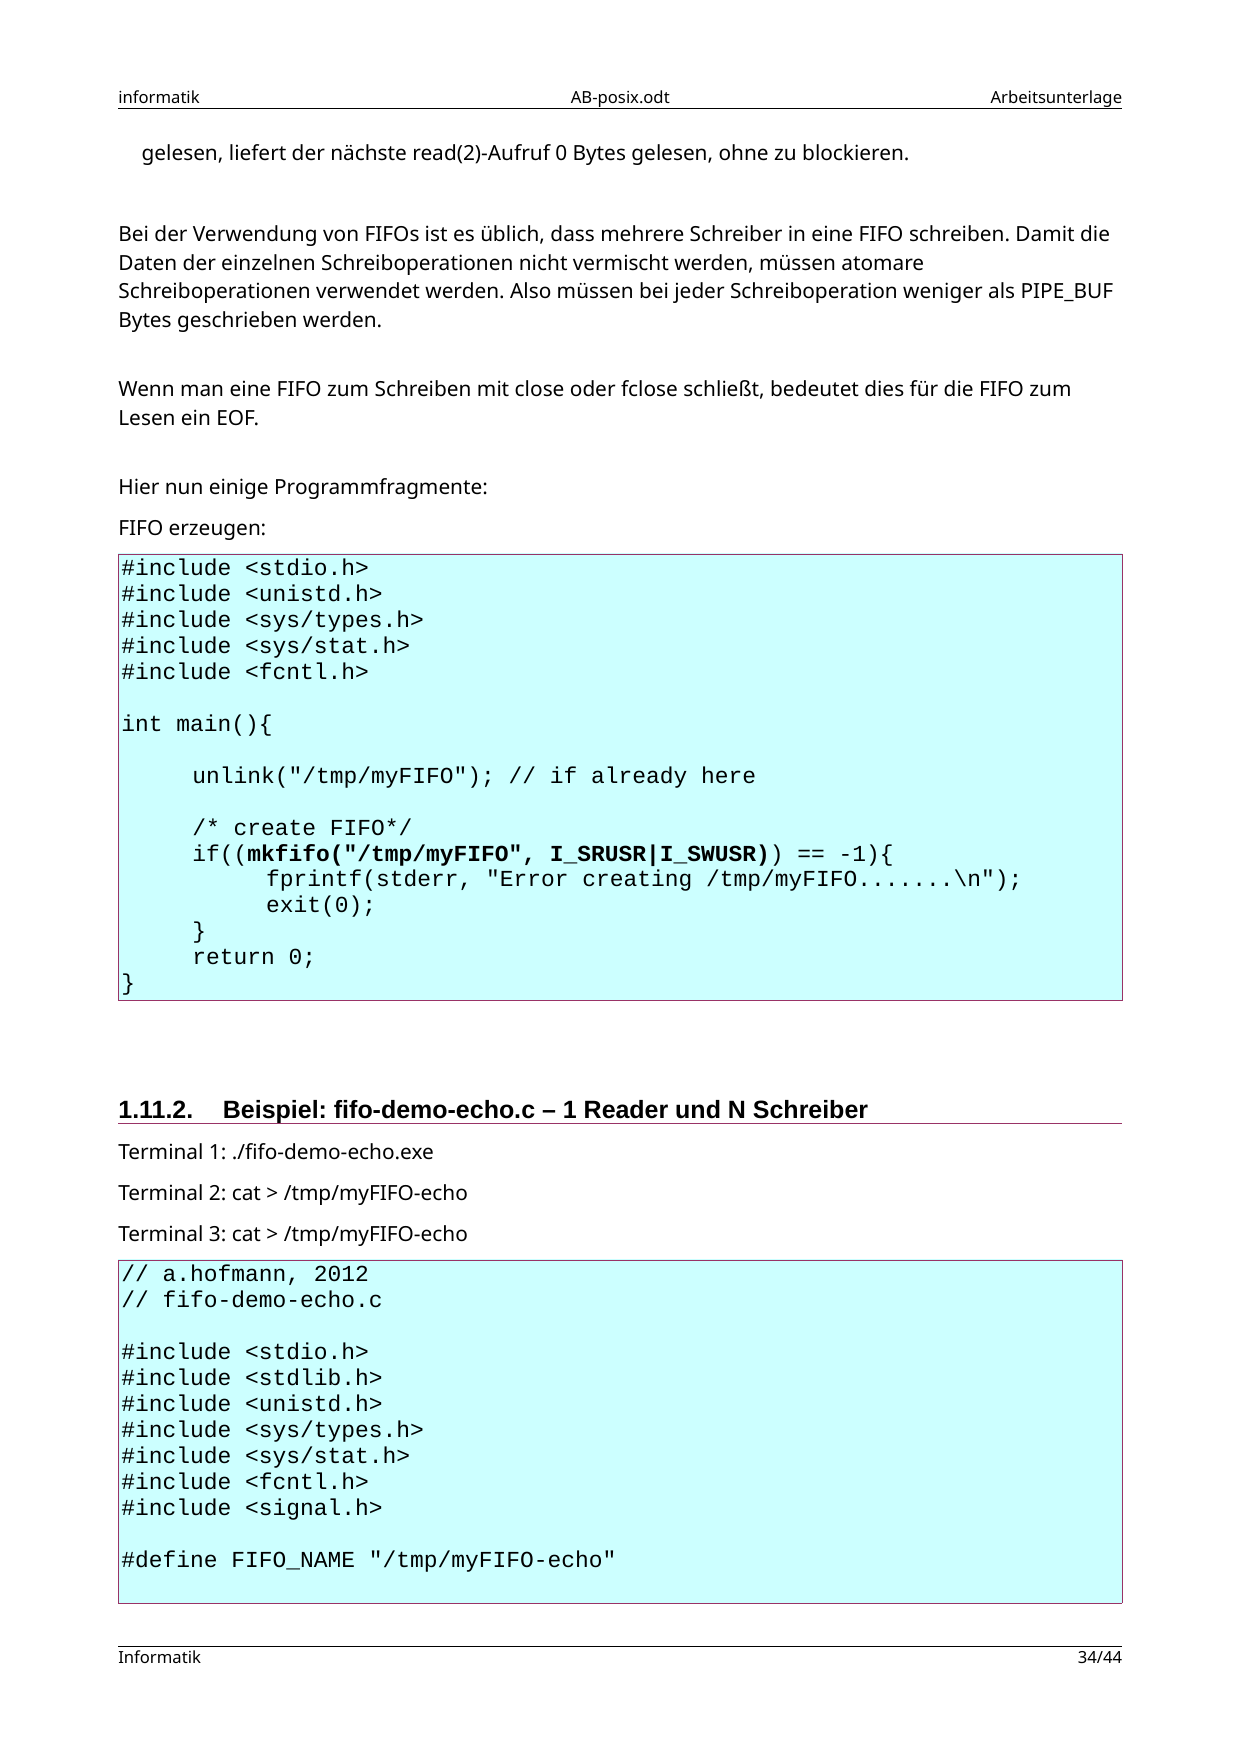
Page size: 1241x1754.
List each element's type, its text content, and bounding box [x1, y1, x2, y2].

list gelesen, liefert der nächste read(2)-Aufruf 0 Bytes gelesen, ohne zu blockieren. [118, 138, 1122, 166]
text Wenn man eine FIFO zum Schreiben mit close oder fclose schließt, bedeutet dies für die FIFO zum Lesen ein EOF. [118, 346, 1122, 459]
text // a.hofmann, 2012 [119, 1261, 1122, 1286]
text #include <unistd.h> [119, 579, 1122, 605]
text #include <stdio.h> [119, 555, 1122, 579]
text #define FIFO_NAME "/tmp/myFIFO-echo" [119, 1545, 1122, 1571]
text #include <fcntl.h> [119, 1467, 1122, 1493]
text #include <fcntl.h> [119, 657, 1122, 683]
text if((mkfifo("/tmp/myFIFO", I_SRUSR|I_SWUSR)) == -1){ [119, 839, 1122, 865]
subtitle Beispiel: fifo-demo-echo.c – 1 Reader und N Schreiber [118, 1095, 1122, 1123]
text Terminal 1: ./fifo-demo-echo.exe [118, 1137, 1122, 1166]
text exit(0); [119, 891, 1122, 917]
text #include <stdio.h> [119, 1337, 1122, 1363]
text #include <sys/types.h> [119, 605, 1122, 631]
text #include <stdlib.h> [119, 1363, 1122, 1389]
text FIFO erzeugen: [118, 513, 1122, 541]
text Terminal 3: cat > /tmp/myFIFO-echo [118, 1219, 1122, 1247]
text } [119, 968, 1122, 1000]
text unlink("/tmp/myFIFO"); // if already here [119, 761, 1122, 813]
text Terminal 2: cat > /tmp/myFIFO-echo [118, 1178, 1122, 1206]
text /* create FIFO*/ [119, 813, 1122, 839]
text return 0; [119, 943, 1122, 968]
text #include <unistd.h> [119, 1389, 1122, 1415]
text fprintf(stderr, "Error creating /tmp/myFIFO.......\n"); [119, 865, 1122, 891]
text Bei der Verwendung von FIFOs ist es üblich, dass mehrere Schreiber in eine FIFO schreiben. Damit die Daten der einzelnen Schreiboperationen nicht vermischt werden, müssen atomare Schreiboperationen verwendet werden. Also müssen bei jeder Schreiboperation weniger als PIPE_BUF Bytes geschrieben werden. [118, 219, 1122, 333]
text #include <sys/stat.h> [119, 1441, 1122, 1467]
text #include <sys/stat.h> [119, 631, 1122, 657]
text #include <sys/types.h> [119, 1415, 1122, 1441]
text Hier nun einige Programmfragmente: [118, 472, 1122, 500]
text } [119, 917, 1122, 943]
text int main(){ [119, 709, 1122, 735]
text // fifo-demo-echo.c [119, 1286, 1122, 1311]
text #include <signal.h> [119, 1493, 1122, 1519]
